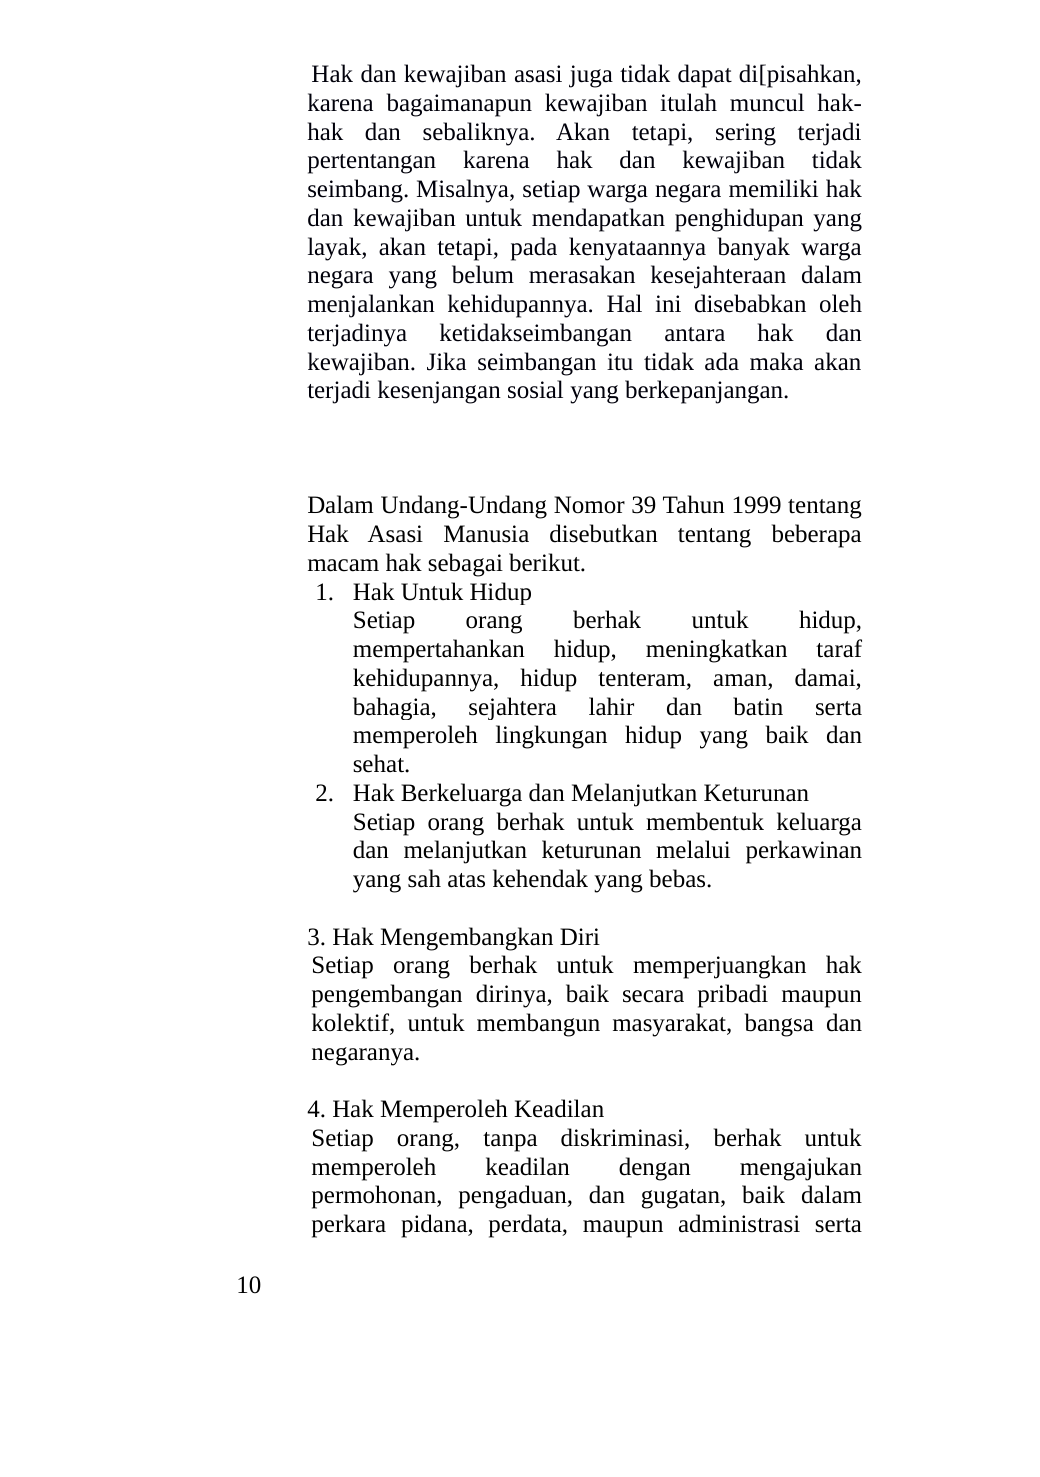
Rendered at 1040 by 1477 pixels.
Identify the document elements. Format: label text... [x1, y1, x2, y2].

text 3. Hak Mengembangkan Diri [307, 922, 862, 950]
list Setiap orang berhak untuk hidup, mempertahankan hidup, meningkatkan taraf kehidupannya, hidup tenteram, aman, damai, bahagia, sejahtera lahir dan batin serta memperoleh lingkungan hidup yang baik dan sehat. [315, 605, 862, 778]
text Setiap orang, tanpa diskriminasi, berhak untuk memperoleh keadilan dengan mengajukan permohonan, pengaduan, dan gugatan, baik dalam perkara pidana, perdata, maupun administrasi serta [311, 1123, 862, 1238]
text Hak dan kewajiban asasi juga tidak dapat di[pisahkan, karena bagaimanapun kewajiban itulah muncul hak-hak dan sebaliknya. Akan tetapi, sering terjadi pertentangan karena hak dan kewajiban tidak seimbang. Misalnya, setiap warga negara memiliki hak dan kewajiban untuk mendapatkan penghidupan yang layak, akan tetapi, pada kenyataannya banyak warga negara yang belum merasakan kesejahteraan dalam menjalankan kehidupannya. Hal ini disebabkan oleh terjadinya ketidakseimbangan antara hak dan kewajiban. Jika seimbangan itu tidak ada maka akan terjadi kesenjangan sosial yang berkepanjangan. [307, 59, 862, 404]
text 4. Hak Memperoleh Keadilan [307, 1094, 862, 1123]
list Hak Untuk Hidup [315, 577, 862, 605]
list Hak Berkeluarga dan Melanjutkan Keturunan [315, 778, 862, 807]
list Setiap orang berhak untuk membentuk keluarga dan melanjutkan keturunan melalui perkawinan yang sah atas kehendak yang bebas. [315, 807, 862, 893]
text Dalam Undang-Undang Nomor 39 Tahun 1999 tentang Hak Asasi Manusia disebutkan tentang beberapa macam hak sebagai berikut. [307, 490, 862, 577]
text Setiap orang berhak untuk memperjuangkan hak pengembangan dirinya, baik secara pribadi maupun kolektif, untuk membangun masyarakat, bangsa dan negaranya. [311, 950, 862, 1065]
